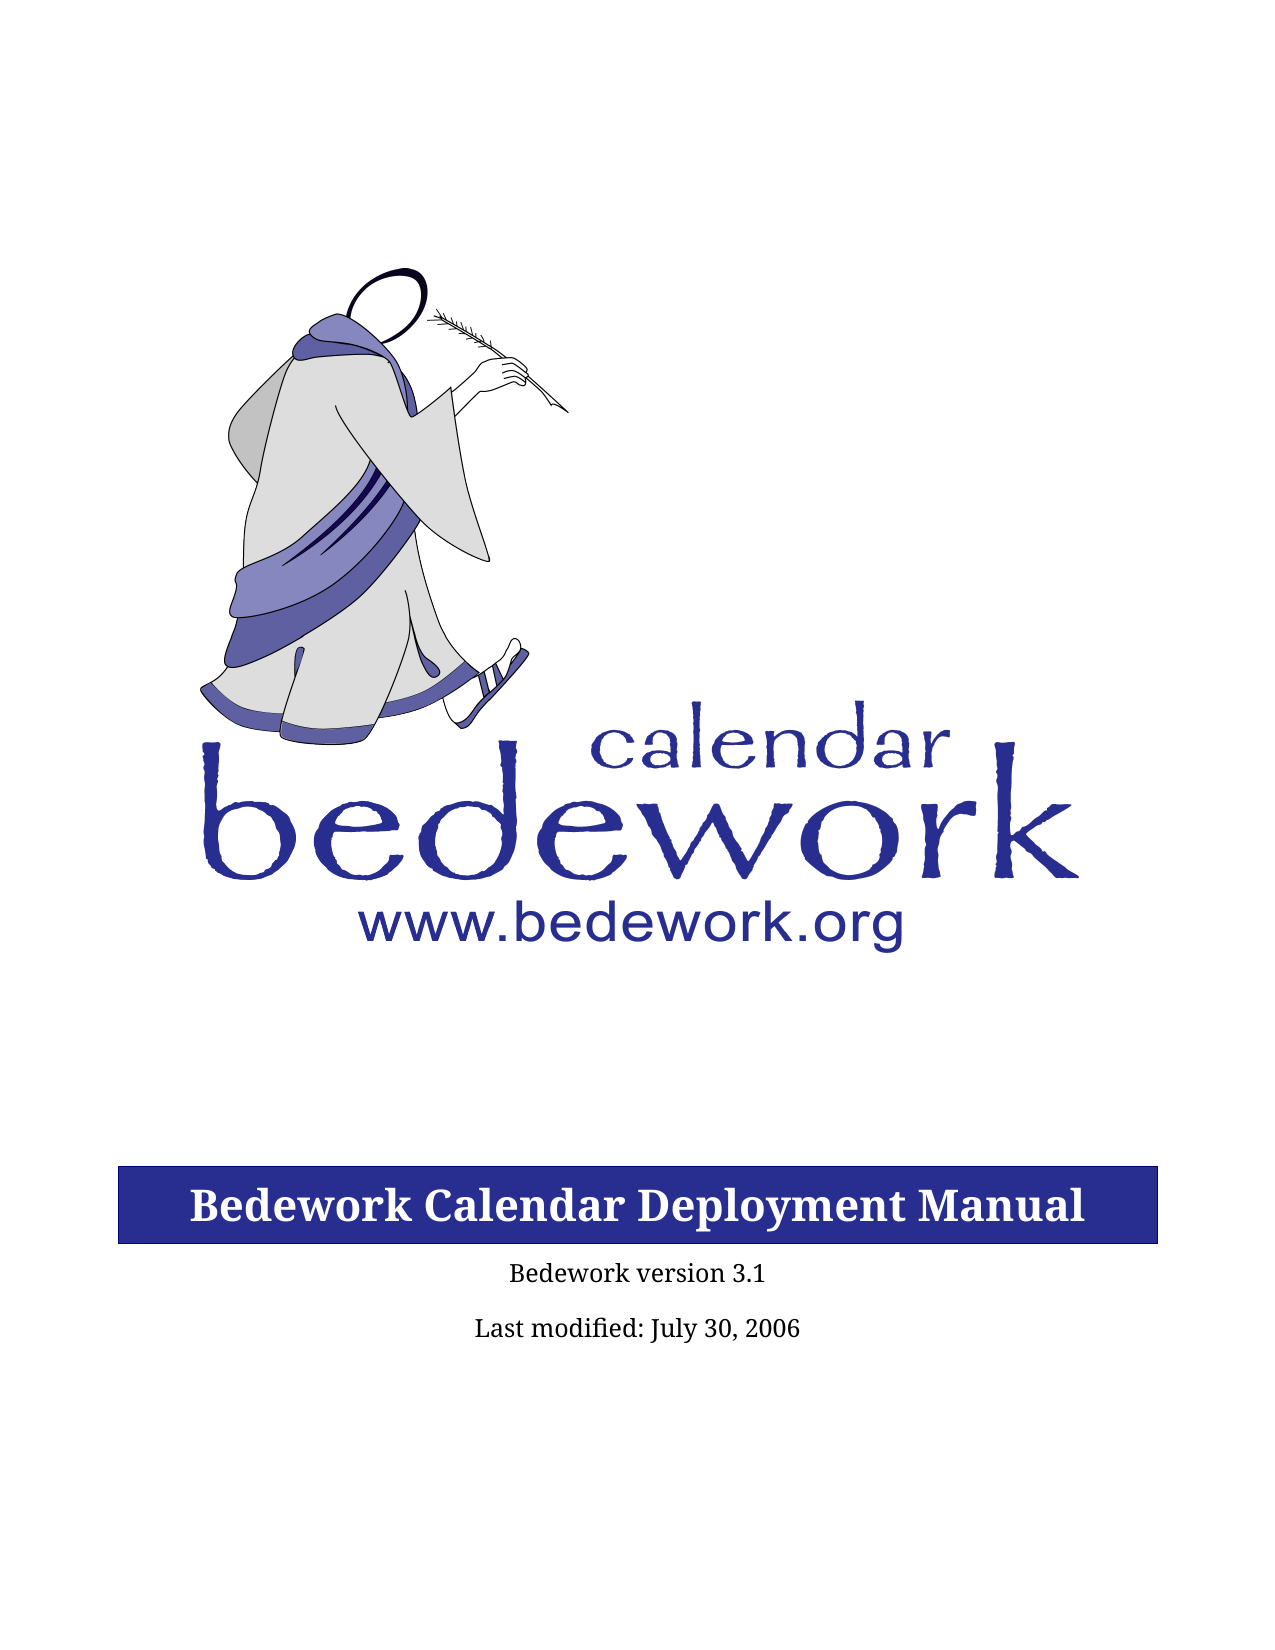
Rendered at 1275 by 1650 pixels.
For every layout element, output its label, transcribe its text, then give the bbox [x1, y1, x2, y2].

text Bedework version 3.1 [118, 1256, 1157, 1290]
text Last modified: July 30, 2006 [118, 1311, 1157, 1345]
picture [193, 268, 1082, 1005]
subtitle Bedework Calendar Deployment Manual [119, 1167, 1157, 1243]
